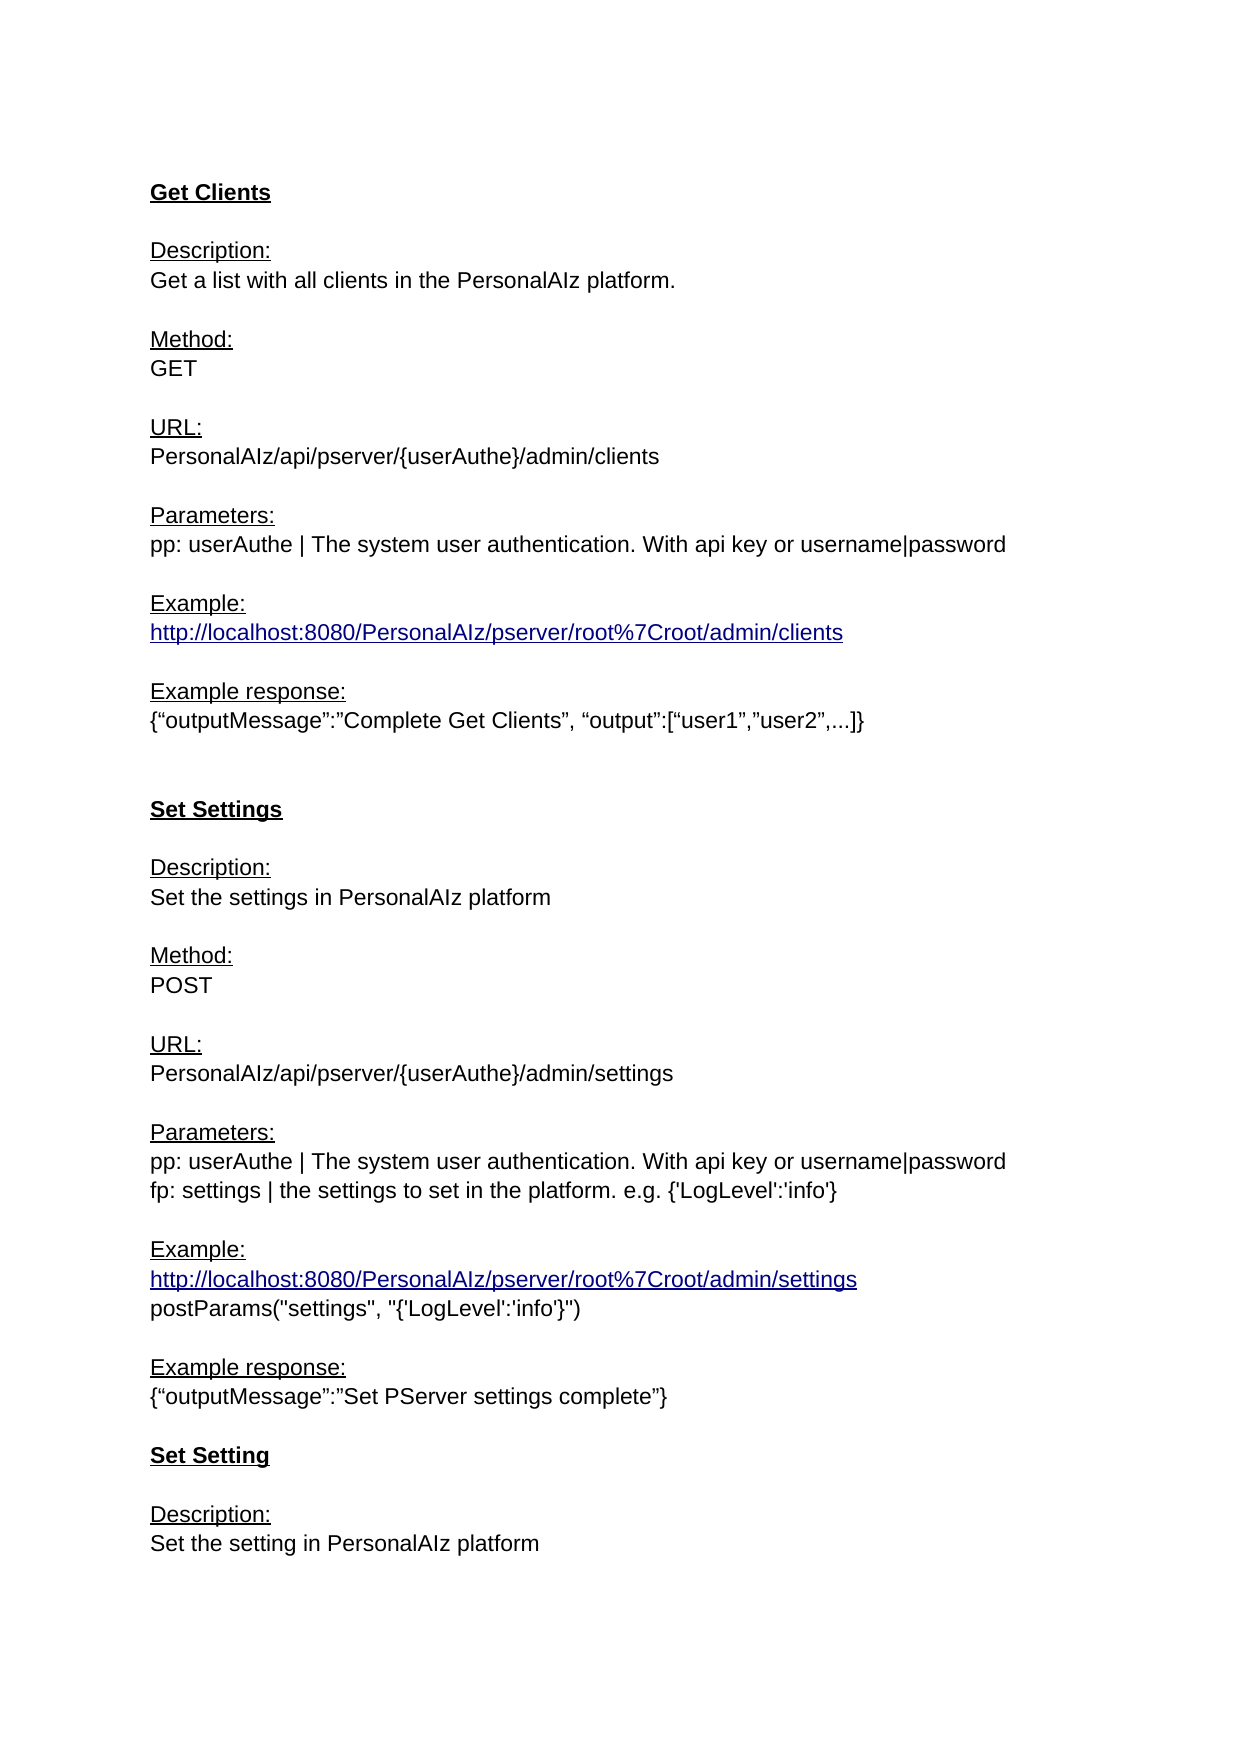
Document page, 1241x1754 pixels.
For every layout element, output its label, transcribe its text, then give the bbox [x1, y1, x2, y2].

text Set Setting [150, 1442, 1091, 1468]
text GET [150, 356, 1091, 381]
text Example: [150, 1237, 1091, 1262]
text Example response: [150, 679, 1091, 704]
text http://localhost:8080/PersonalAIz/pserver/root%7Croot/admin/clients [150, 620, 1091, 646]
text {“outputMessage”:”Complete Get Clients”, “output”:[“user1”,”user2”,...]} [150, 708, 1091, 734]
text pp: userAuthe | The system user authentication. With api key or username|password [150, 532, 1091, 557]
text Get a list with all clients in the PersonalAIz platform. [150, 267, 1091, 293]
text Description: [150, 1501, 1091, 1527]
text Example: [150, 591, 1091, 616]
text POST [150, 972, 1091, 998]
text Parameters: [150, 1119, 1091, 1145]
text Parameters: [150, 502, 1091, 528]
text Get Clients [150, 179, 1091, 205]
text Set the settings in PersonalAIz platform [150, 884, 1091, 910]
text pp: userAuthe | The system user authentication. With api key or username|password [150, 1149, 1091, 1174]
text Set Settings [150, 796, 1091, 822]
text fp: settings | the settings to set in the platform. e.g. {'LogLevel':'info'} [150, 1178, 1091, 1204]
text Method: [150, 943, 1091, 969]
text Method: [150, 326, 1091, 352]
text Set the setting in PersonalAIz platform [150, 1531, 1091, 1556]
text postParams("settings", "{'LogLevel':'info'}") [150, 1296, 1091, 1321]
text {“outputMessage”:”Set PServer settings complete”} [150, 1384, 1091, 1409]
text PersonalAIz/api/pserver/{userAuthe}/admin/clients [150, 444, 1091, 469]
text Description: [150, 238, 1091, 264]
text http://localhost:8080/PersonalAIz/pserver/root%7Croot/admin/settings [150, 1266, 1091, 1292]
text Description: [150, 855, 1091, 881]
text URL: [150, 1031, 1091, 1057]
text URL: [150, 414, 1091, 440]
text PersonalAIz/api/pserver/{userAuthe}/admin/settings [150, 1061, 1091, 1086]
text Example response: [150, 1354, 1091, 1380]
